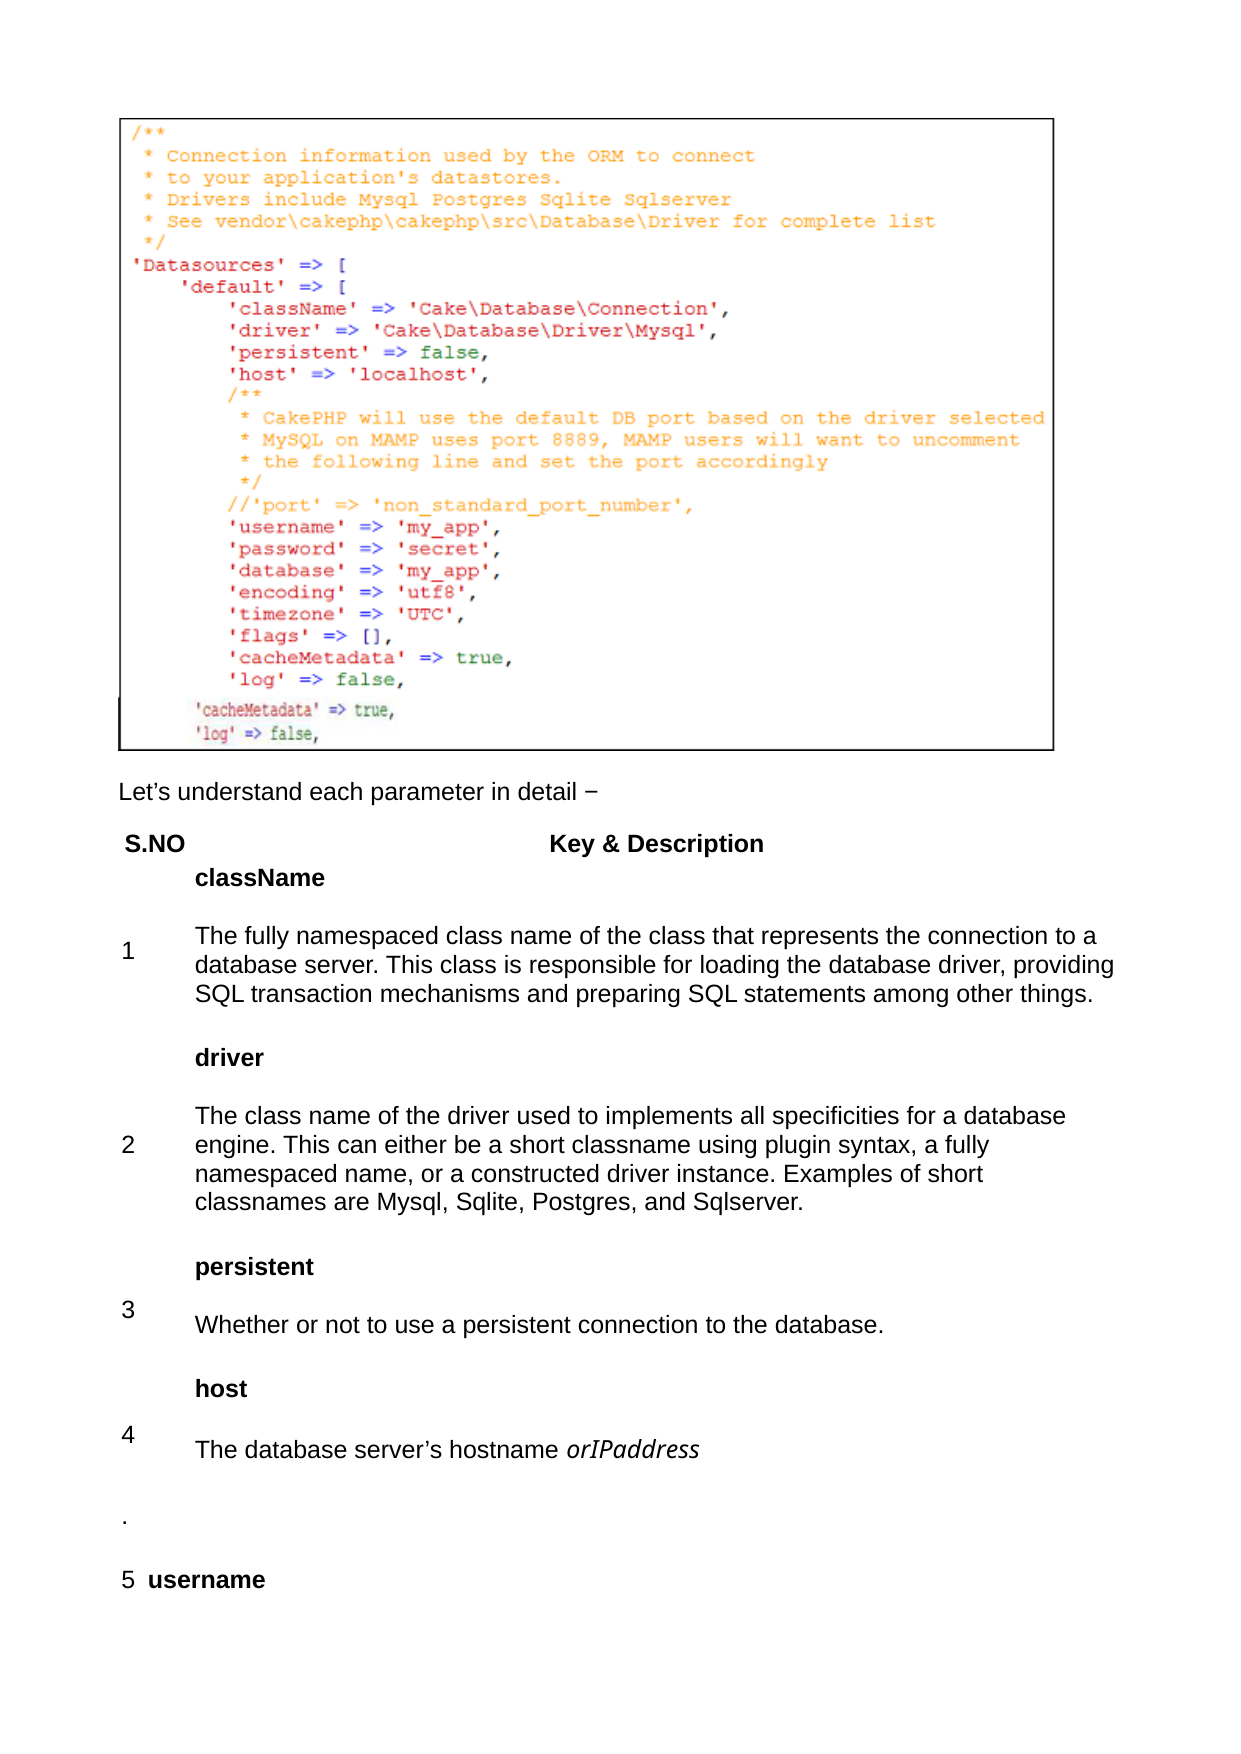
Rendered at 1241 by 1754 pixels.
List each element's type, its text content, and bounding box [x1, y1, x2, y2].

table_header Key & Description [192, 826, 1122, 860]
table_header . [118, 1499, 145, 1562]
table_cell className The fully namespaced class name of the class that represents the connection to a database server. This class is responsible for loading the database driver, providing SQL transaction mechanisms and preparing SQL statements among other things. [192, 860, 1122, 1040]
table_cell driver The class name of the driver used to implements all specificities for a database engine. This can either be a short classname using plugin syntax, a fully namespaced name, or a constructed driver instance. Examples of short classnames are Mysql, Sqlite, Postgres, and Sqlserver. [192, 1040, 1122, 1248]
text Let’s understand each parameter in detail − [118, 777, 1122, 805]
table_cell host The database server’s hostname orIPaddress [192, 1371, 1122, 1498]
table_cell 4 [118, 1371, 192, 1498]
table_header [145, 1499, 385, 1562]
table_cell username [145, 1563, 385, 1627]
table_cell 2 [118, 1040, 192, 1248]
picture [118, 118, 1056, 751]
table_header S.NO [118, 826, 192, 860]
table_cell persistent Whether or not to use a persistent connection to the database. [192, 1249, 1122, 1371]
table_cell 1 [118, 860, 192, 1040]
table_cell 5 [118, 1563, 145, 1627]
table_cell 3 [118, 1249, 192, 1371]
